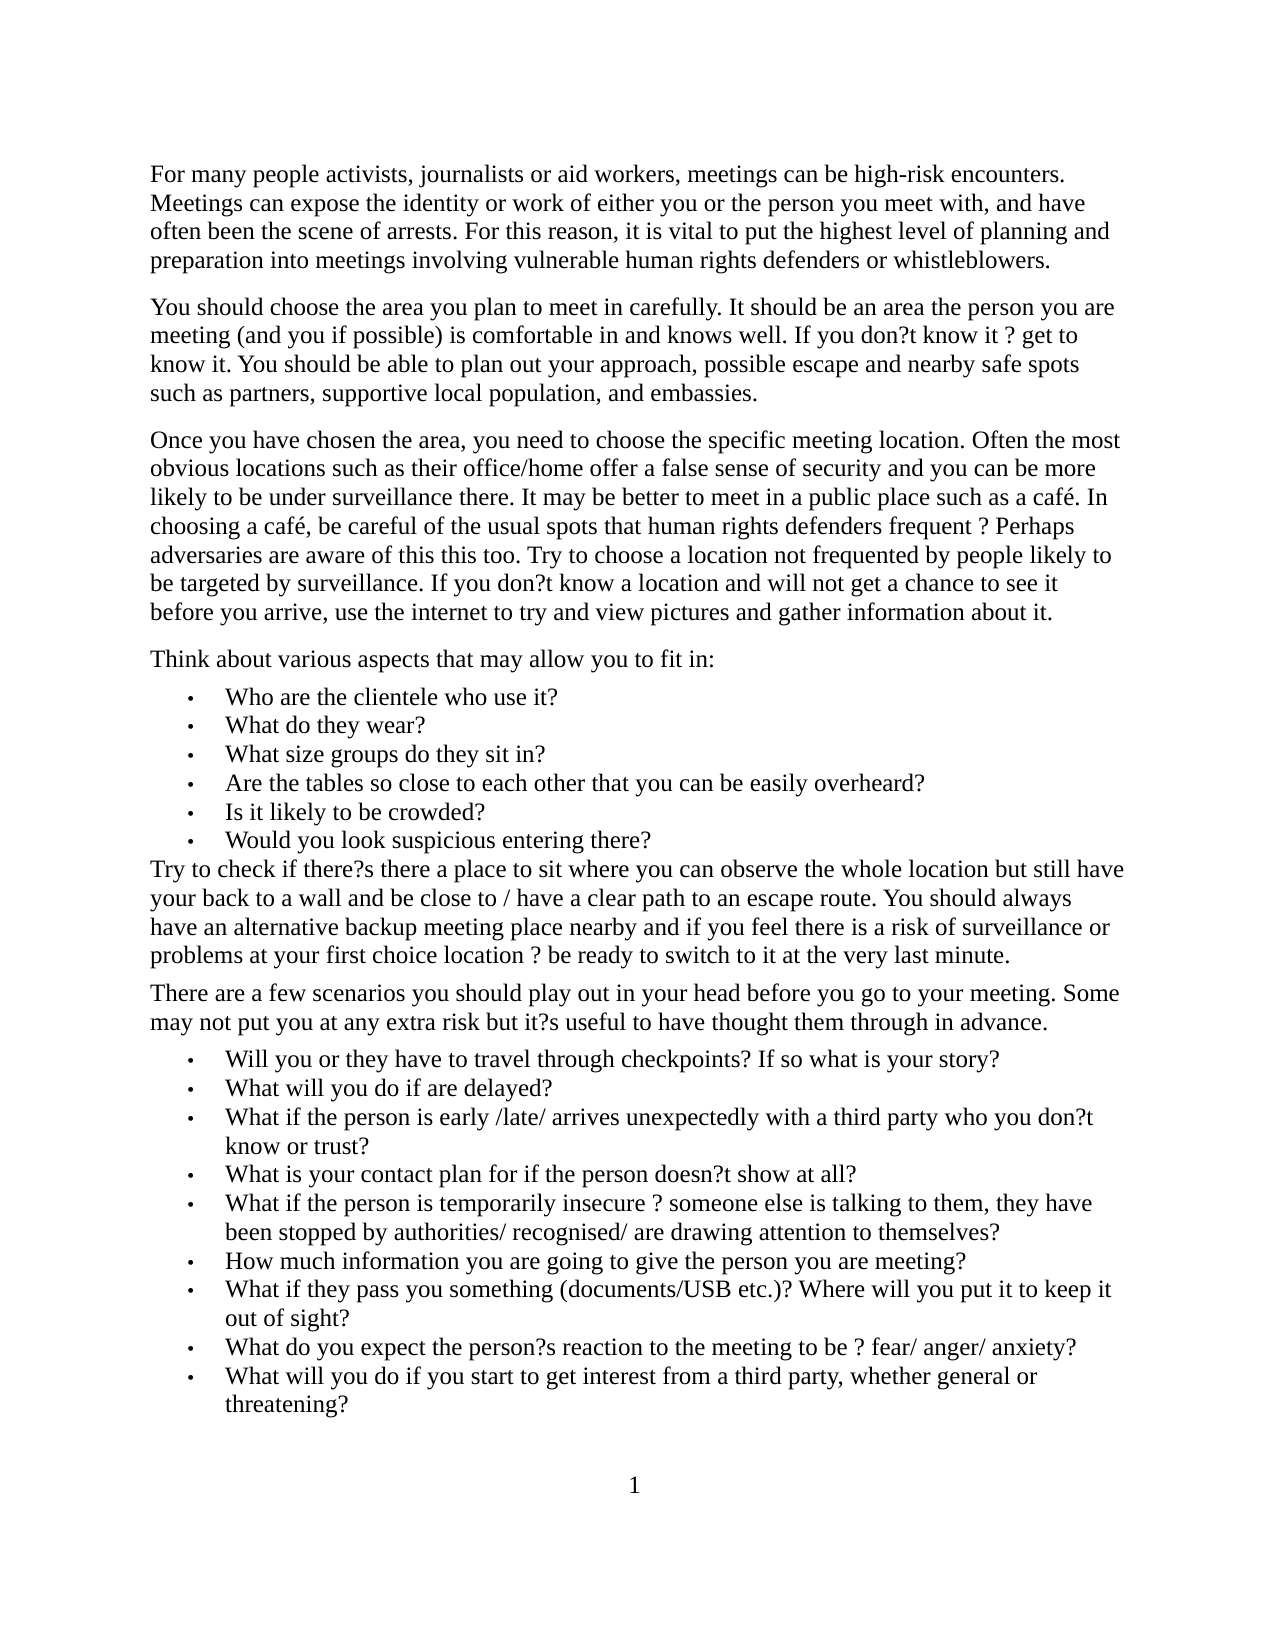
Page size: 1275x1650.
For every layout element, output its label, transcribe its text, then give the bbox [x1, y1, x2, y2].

text Try to check if there?s there a place to sit where you can observe the whole location but still have your back to a wall and be close to / have a clear path to an escape route. You should always have an alternative backup meeting place nearby and if you feel there is a risk of surveillance or problems at your first choice location ? be ready to switch to it at the very last minute. [150, 854, 1125, 969]
list What do you expect the person?s reaction to the meeting to be ? fear/ anger/ anxiety? [187, 1332, 1125, 1361]
list What if they pass you something (documents/USB etc.)? Where will you put it to keep it out of sight? [187, 1274, 1125, 1332]
list Who are the clientele who use it? [187, 682, 1125, 710]
list What do they wear? [187, 710, 1125, 739]
list How much information you are going to give the person you are meeting? [187, 1246, 1125, 1274]
list What if the person is early /late/ arrives unexpectedly with a third party who you don?t know or trust? [187, 1102, 1125, 1159]
list What will you do if you start to get interest from a third party, whether general or threatening? [187, 1361, 1125, 1418]
list Are the tables so close to each other that you can be easily overheard? [187, 768, 1125, 797]
text You should choose the area you plan to meet in carefully. It should be an area the person you are meeting (and you if possible) is comfortable in and knows well. If you don?t know it ? get to know it. You should be able to plan out your approach, possible escape and nearby safe spots such as partners, supportive local population, and embassies. [150, 292, 1125, 407]
list What if the person is temporarily insecure ? someone else is talking to them, they have been stopped by authorities/ recognised/ are drawing attention to themselves? [187, 1188, 1125, 1246]
text Think about various aspects that may allow you to fit in: [150, 644, 1125, 673]
list What size groups do they sit in? [187, 739, 1125, 768]
list Will you or they have to travel through checkpoints? If so what is your story? [187, 1044, 1125, 1073]
list What is your contact plan for if the person doesn?t show at all? [187, 1159, 1125, 1188]
list Would you look suspicious entering there? [187, 825, 1125, 854]
text There are a few scenarios you should play out in your head before you go to your meeting. Some may not put you at any extra risk but it?s useful to have thought them through in advance. [150, 978, 1125, 1036]
text Once you have chosen the area, you need to choose the specific meeting location. Often the most obvious locations such as their office/home offer a false sense of security and you can be more likely to be under surveillance there. It may be better to meet in a public place such as a café. In choosing a café, be careful of the usual spots that human rights defenders frequent ? Perhaps adversaries are aware of this this too. Try to choose a location not frequented by people likely to be targeted by surveillance. If you don?t know a location and will not get a chance to see it before you arrive, use the internet to try and view pictures and gather information about it. [150, 425, 1125, 626]
list Is it likely to be crowded? [187, 797, 1125, 825]
list What will you do if are delayed? [187, 1073, 1125, 1102]
text For many people activists, journalists or aid workers, meetings can be high-risk encounters. Meetings can expose the identity or work of either you or the person you meet with, and have often been the scene of arrests. For this reason, it is vital to put the highest level of planning and preparation into meetings involving vulnerable human rights defenders or whistleblowers. [150, 159, 1125, 274]
